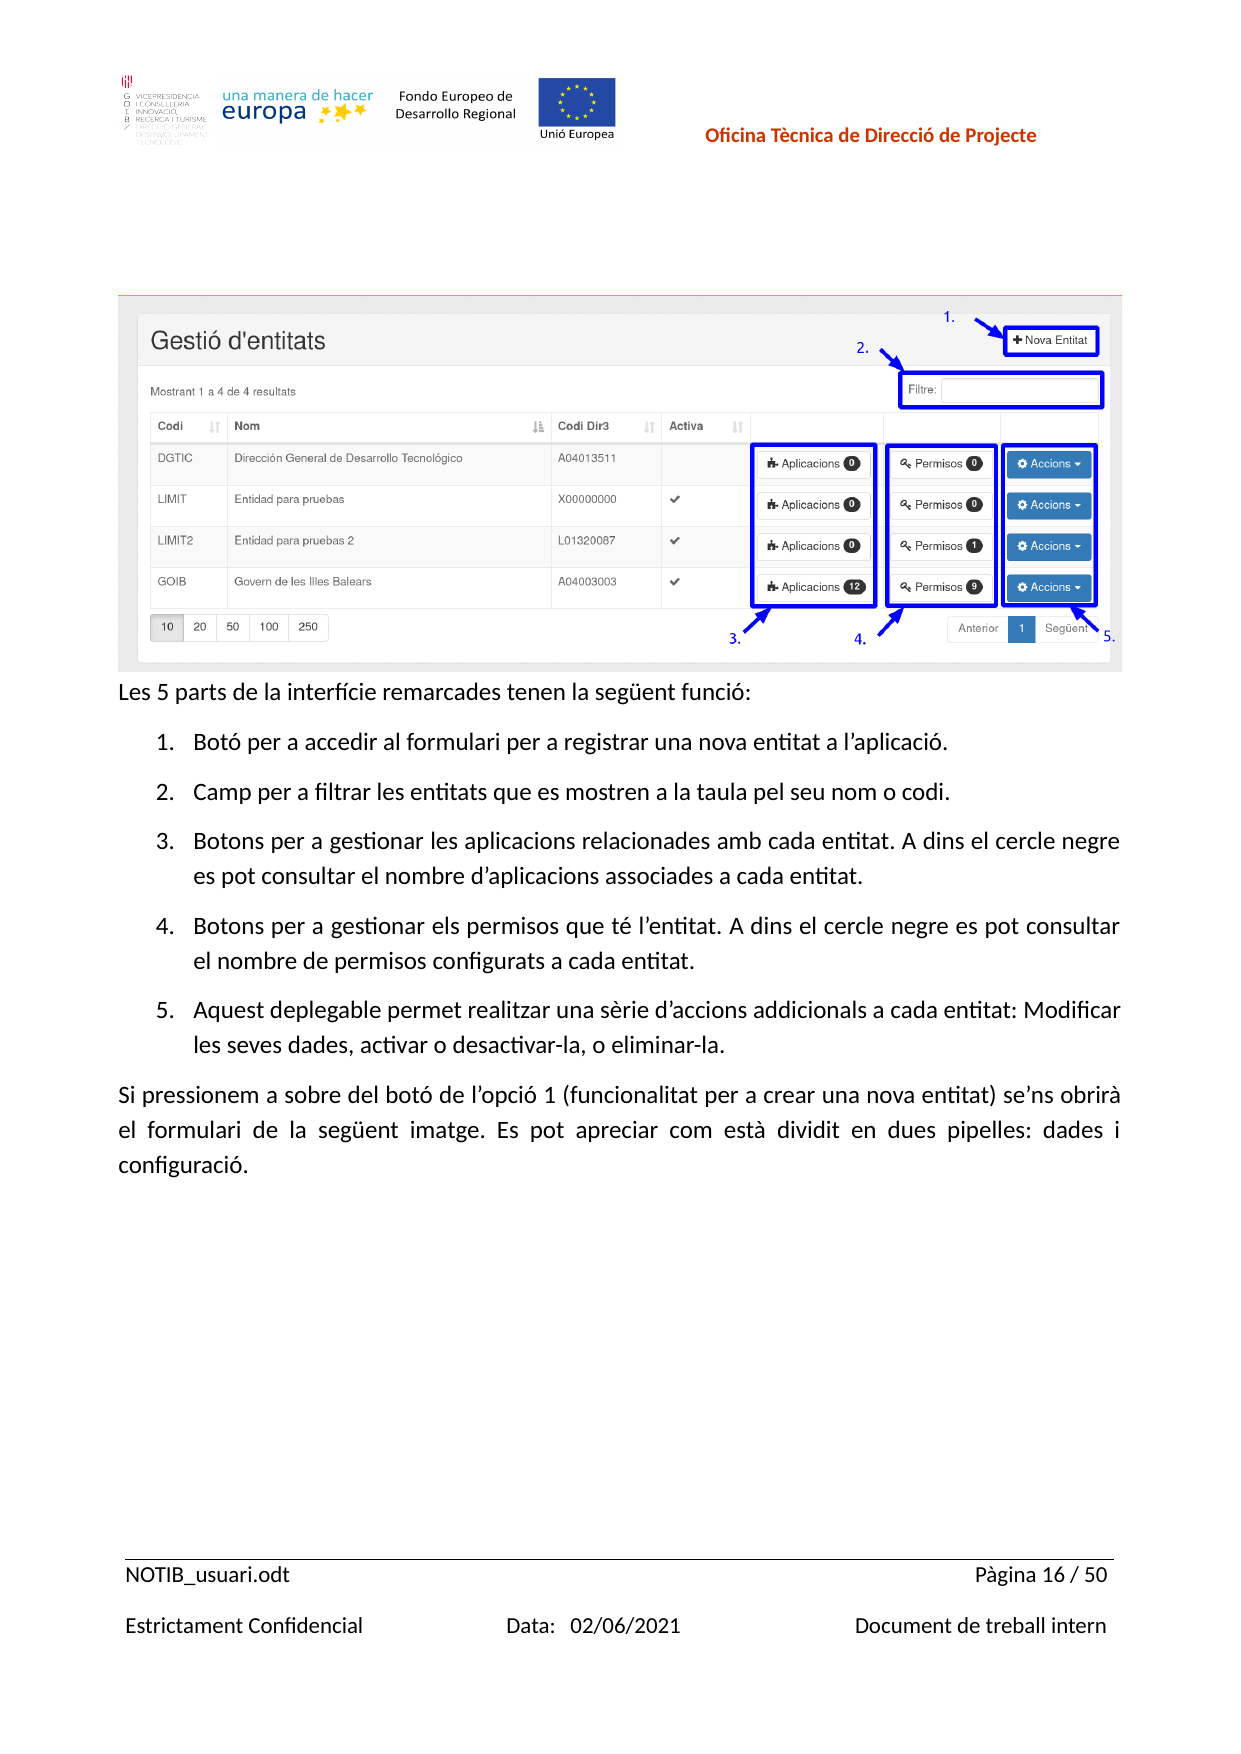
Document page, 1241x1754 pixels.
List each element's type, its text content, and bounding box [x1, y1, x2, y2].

picture [118, 73, 213, 147]
list Botons per a gestionar les aplicacions relacionades amb cada entitat. A dins el cercle negre es pot consultar el nombre d’aplicacions associades a cada entitat. [156, 825, 1122, 891]
text Si pressionem a sobre del botó de l’opció 1 (funcionalitat per a crear una nova entitat) se’ns obrirà el formulari de la següent imatge. Es pot apreciar com està dividit en dues pipelles: dades i configuració. [118, 1079, 1122, 1179]
list Botons per a gestionar els permisos que té l’entitat. A dins el cercle negre es pot consultar el nombre de permisos configurats a cada entitat. [156, 910, 1122, 975]
list Botó per a accedir al formulari per a registrar una nova entitat a l’aplicació. [156, 726, 1122, 757]
list Aquest deplegable permet realitzar una sèrie d’accions addicionals a cada entitat: Modificar les seves dades, activar o desactivar-la, o eliminar-la. [156, 994, 1122, 1060]
text Les 5 parts de la interfície remarcades tenen la següent funció: [118, 672, 1122, 707]
picture [118, 295, 1123, 672]
picture [219, 73, 621, 147]
list Camp per a filtrar les entitats que es mostren a la taula pel seu nom o codi. [156, 776, 1122, 806]
